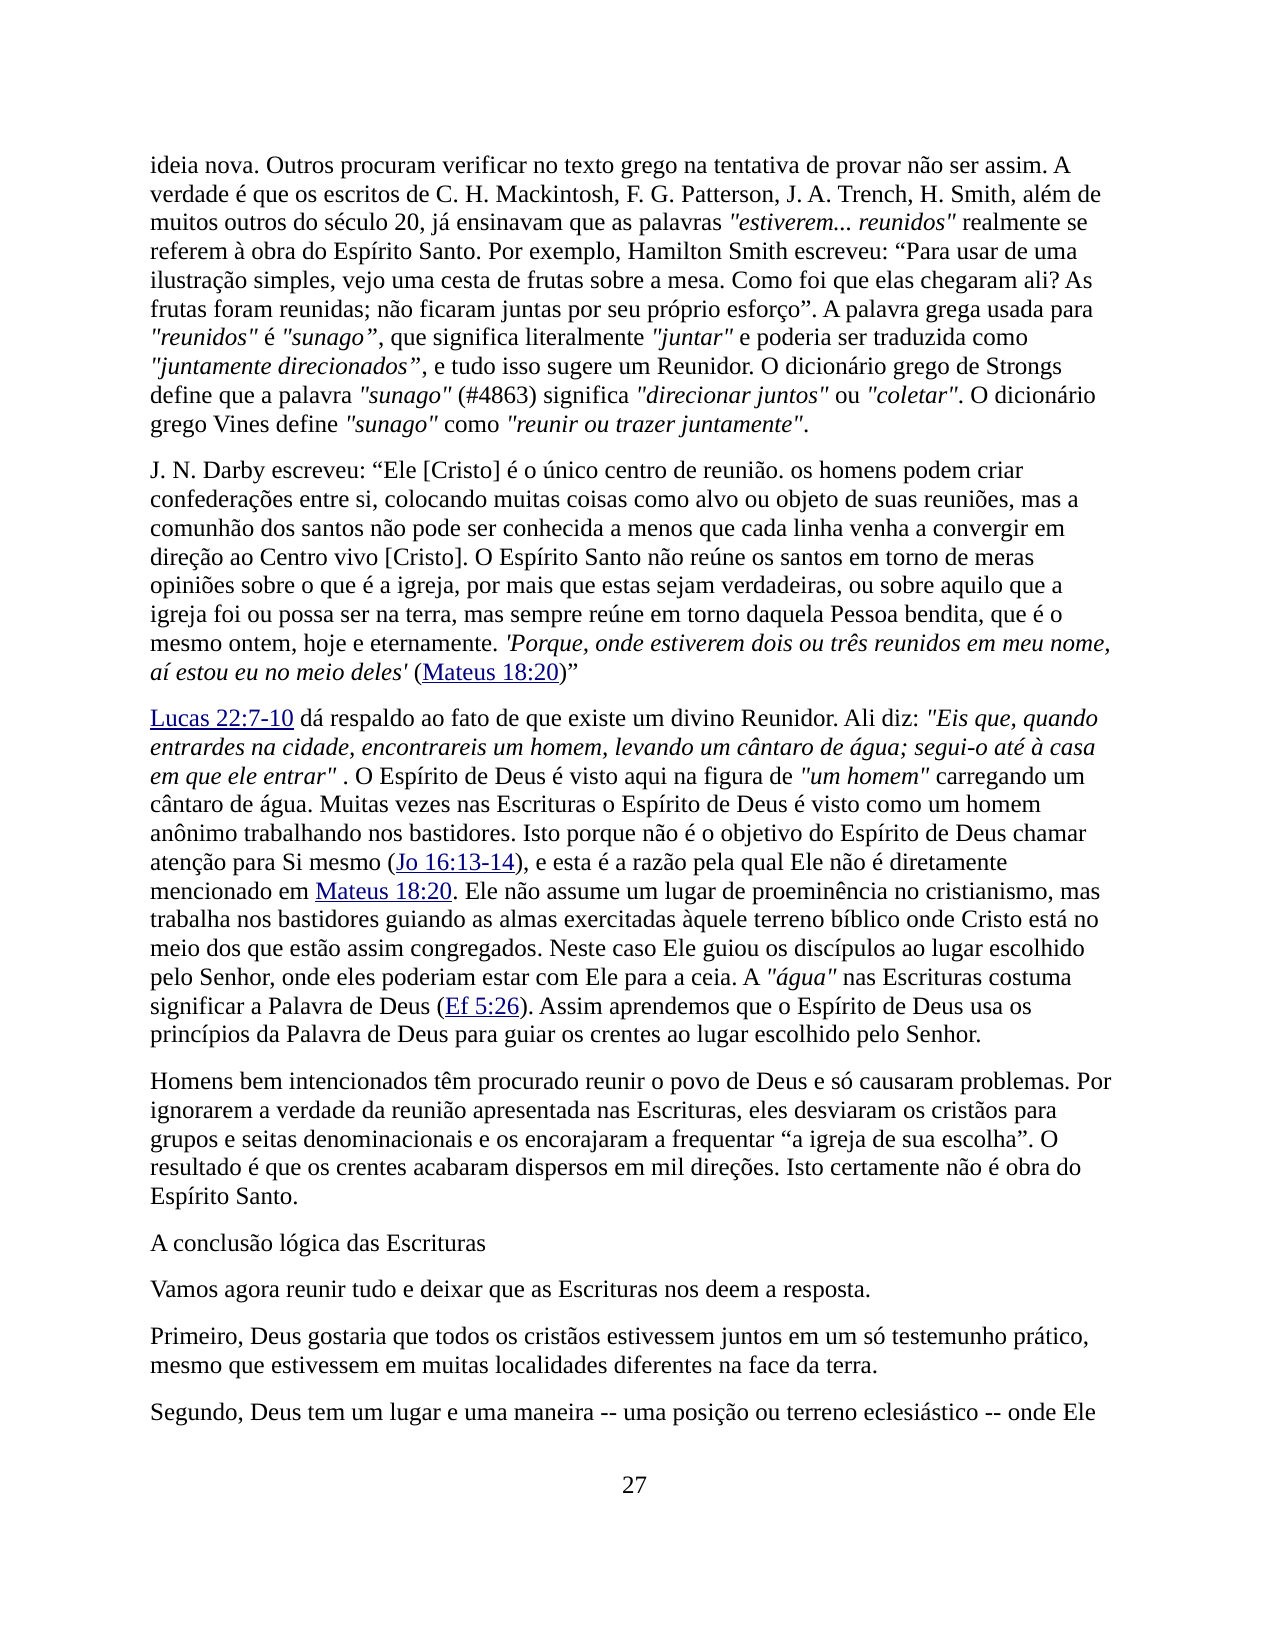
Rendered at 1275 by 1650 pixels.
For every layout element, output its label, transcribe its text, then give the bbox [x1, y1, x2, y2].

text Segundo, Deus tem um lugar e uma maneira -- uma posição ou terreno eclesiástico -- onde Ele [150, 1397, 1125, 1425]
text Primeiro, Deus gostaria que todos os cristãos estivessem juntos em um só testemunho prático, mesmo que estivessem em muitas localidades diferentes na face da terra. [150, 1321, 1125, 1379]
text J. N. Darby escreveu: “Ele [Cristo] é o único centro de reunião. os homens podem criar confederações entre si, colocando muitas coisas como alvo ou objeto de suas reuniões, mas a comunhão dos santos não pode ser conhecida a menos que cada linha venha a convergir em direção ao Centro vivo [Cristo]. O Espírito Santo não reúne os santos em torno de meras opiniões sobre o que é a igreja, por mais que estas sejam verdadeiras, ou sobre aquilo que a igreja foi ou possa ser na terra, mas sempre reúne em torno daquela Pessoa bendita, que é o mesmo ontem, hoje e eternamente. 'Porque, onde estiverem dois ou três reunidos em meu nome, aí estou eu no meio deles' (Mateus 18:20)” [150, 455, 1125, 685]
text Homens bem intencionados têm procurado reunir o povo de Deus e só causaram problemas. Por ignorarem a verdade da reunião apresentada nas Escrituras, eles desviaram os cristãos para grupos e seitas denominacionais e os encorajaram a frequentar “a igreja de sua escolha”. O resultado é que os crentes acabaram dispersos em mil direções. Isto certamente não é obra do Espírito Santo. [150, 1066, 1125, 1210]
text ideia nova. Outros procuram verificar no texto grego na tentativa de provar não ser assim. A verdade é que os escritos de C. H. Mackintosh, F. G. Patterson, J. A. Trench, H. Smith, além de muitos outros do século 20, já ensinavam que as palavras "estiverem... reunidos" realmente se referem à obra do Espírito Santo. Por exemplo, Hamilton Smith escreveu: “Para usar de uma ilustração simples, vejo uma cesta de frutas sobre a mesa. Como foi que elas chegaram ali? As frutas foram reunidas; não ficaram juntas por seu próprio esforço”. A palavra grega usada para "reunidos" é "sunago”, que significa literalmente "juntar" e poderia ser traduzida como "juntamente direcionados”, e tudo isso sugere um Reunidor. O dicionário grego de Strongs define que a palavra "sunago" (#4863) significa "direcionar juntos" ou "coletar". O dicionário grego Vines define "sunago" como "reunir ou trazer juntamente". [150, 150, 1125, 437]
text Lucas 22:7-10 dá respaldo ao fato de que existe um divino Reunidor. Ali diz: "Eis que, quando entrardes na cidade, encontrareis um homem, levando um cântaro de água; segui-o até à casa em que ele entrar" . O Espírito de Deus é visto aqui na figura de "um homem" carregando um cântaro de água. Muitas vezes nas Escrituras o Espírito de Deus é visto como um homem anônimo trabalhando nos bastidores. Isto porque não é o objetivo do Espírito de Deus chamar atenção para Si mesmo (Jo 16:13-14), e esta é a razão pela qual Ele não é diretamente mencionado em Mateus 18:20. Ele não assume um lugar de proeminência no cristianismo, mas trabalha nos bastidores guiando as almas exercitadas àquele terreno bíblico onde Cristo está no meio dos que estão assim congregados. Neste caso Ele guiou os discípulos ao lugar escolhido pelo Senhor, onde eles poderiam estar com Ele para a ceia. A "água" nas Escrituras costuma significar a Palavra de Deus (Ef 5:26). Assim aprendemos que o Espírito de Deus usa os princípios da Palavra de Deus para guiar os crentes ao lugar escolhido pelo Senhor. [150, 703, 1125, 1048]
text A conclusão lógica das Escrituras [150, 1228, 1125, 1257]
text Vamos agora reunir tudo e deixar que as Escrituras nos deem a resposta. [150, 1274, 1125, 1303]
